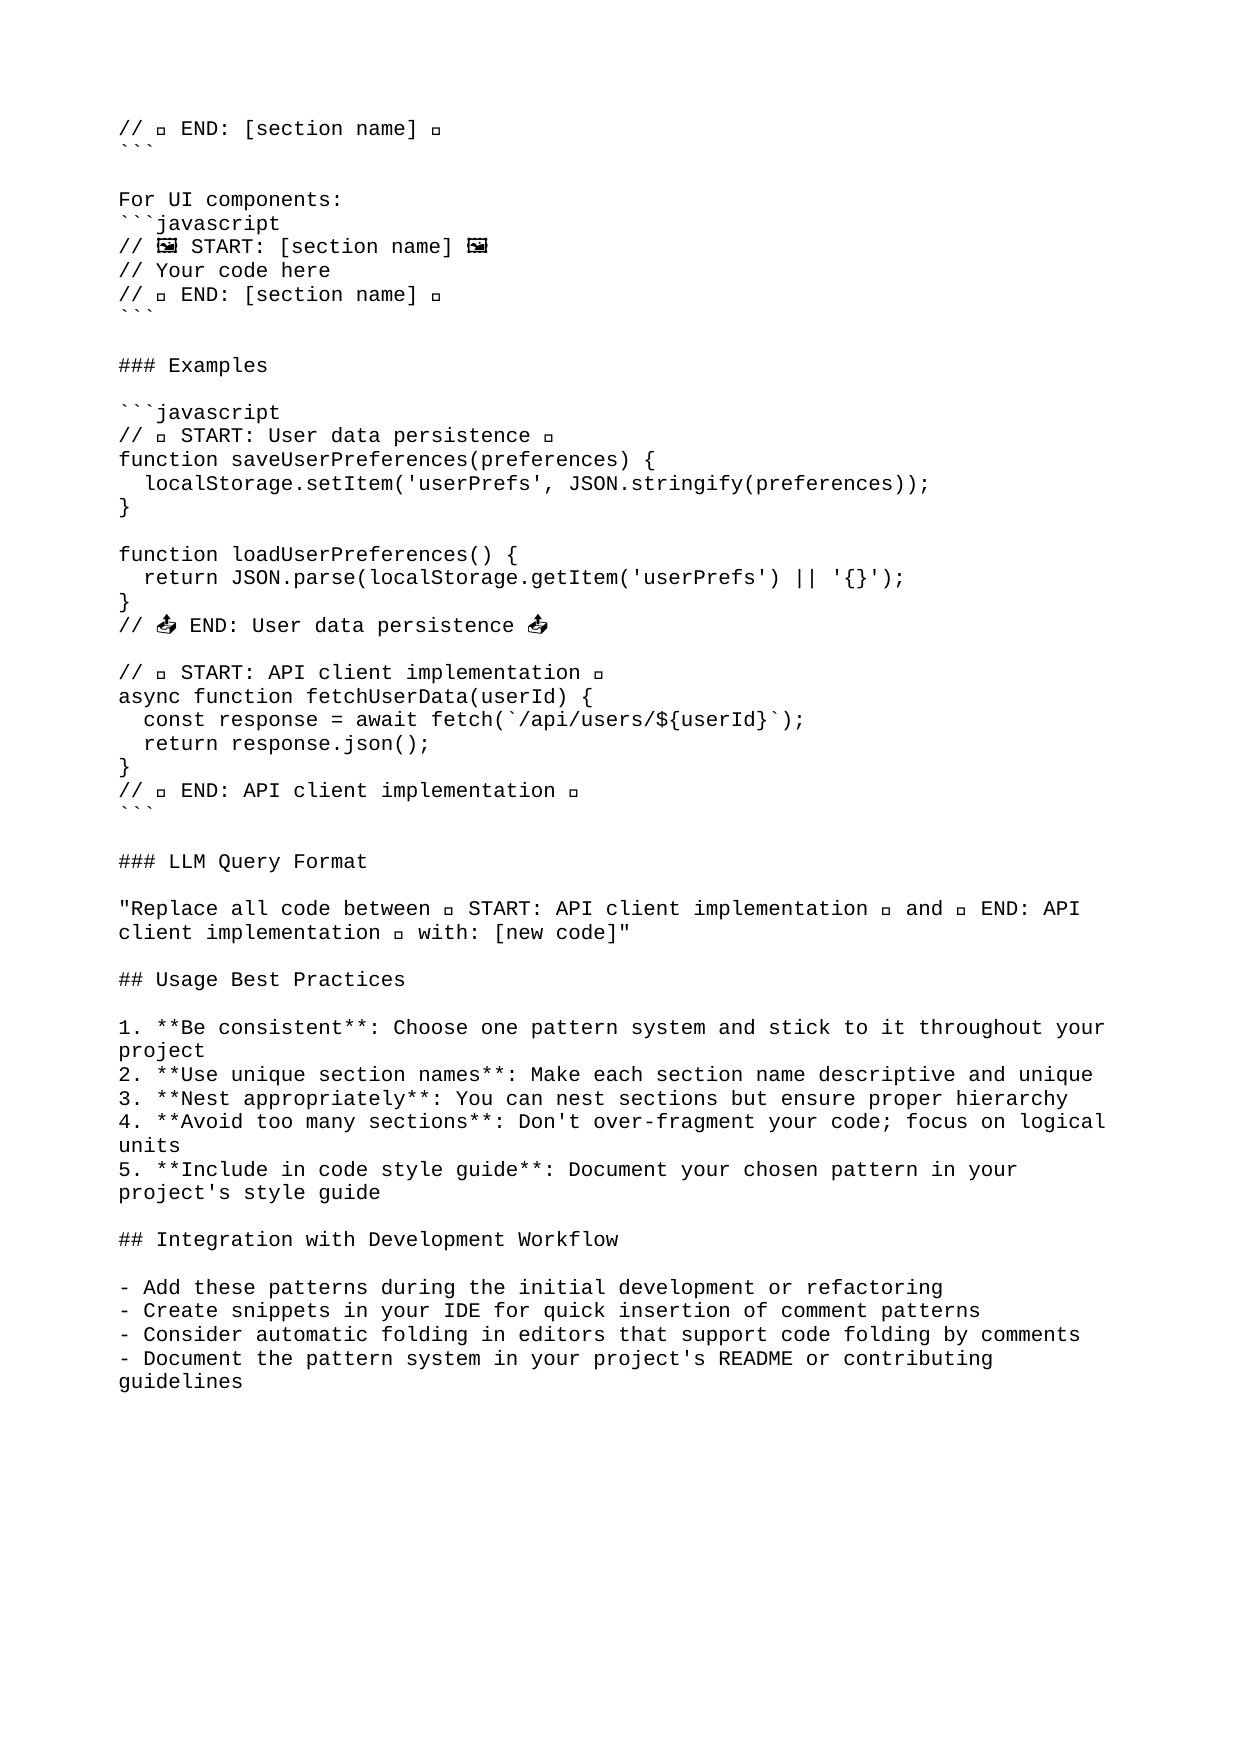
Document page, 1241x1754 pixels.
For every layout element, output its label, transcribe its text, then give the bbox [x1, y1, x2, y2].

text // 🎨 END: [section name] 🎨 [118, 284, 1122, 307]
text const response = await fetch(`/api/users/${userId}`); [118, 709, 1122, 733]
text For UI components: [118, 189, 1122, 213]
text ``` [118, 307, 1122, 331]
text // 🖼️ START: [section name] 🖼️ [118, 236, 1122, 260]
text 2. **Use unique section names**: Make each section name descriptive and unique [118, 1064, 1122, 1088]
text function loadUserPreferences() { [118, 544, 1122, 567]
text ### LLM Query Format [118, 851, 1122, 875]
text // Your code here [118, 260, 1122, 284]
text return JSON.parse(localStorage.getItem('userPrefs') || '{}'); [118, 567, 1122, 591]
text 3. **Nest appropriately**: You can nest sections but ensure proper hierarchy [118, 1088, 1122, 1111]
text // 📤 END: User data persistence 📤 [118, 615, 1122, 638]
text ```javascript [118, 213, 1122, 236]
text } [118, 757, 1122, 780]
text 4. **Avoid too many sections**: Don't over-fragment your code; focus on logical units [118, 1111, 1122, 1158]
text - Add these patterns during the initial development or refactoring [118, 1277, 1122, 1300]
text ## Integration with Development Workflow [118, 1229, 1122, 1253]
text localStorage.setItem('userPrefs', JSON.stringify(preferences)); [118, 473, 1122, 496]
text // 🔌 END: [section name] 🔌 [118, 118, 1122, 142]
text } [118, 591, 1122, 615]
text - Consider automatic folding in editors that support code folding by comments [118, 1324, 1122, 1348]
text "Replace all code between 📡 START: API client implementation 📡 and 🔌 END: API client implementation 🔌 with: [new code]" [118, 898, 1122, 946]
text ### Examples [118, 354, 1122, 378]
text ``` [118, 142, 1122, 165]
text ```javascript [118, 402, 1122, 426]
text ## Usage Best Practices [118, 969, 1122, 993]
text function saveUserPreferences(preferences) { [118, 449, 1122, 473]
text // 📡 START: API client implementation 📡 [118, 662, 1122, 686]
text } [118, 496, 1122, 520]
text 1. **Be consistent**: Choose one pattern system and stick to it throughout your project [118, 1017, 1122, 1064]
text ``` [118, 804, 1122, 827]
text 5. **Include in code style guide**: Document your chosen pattern in your project's style guide [118, 1158, 1122, 1206]
text async function fetchUserData(userId) { [118, 686, 1122, 709]
text return response.json(); [118, 733, 1122, 757]
text // 🔌 END: API client implementation 🔌 [118, 780, 1122, 804]
text // 💾 START: User data persistence 💾 [118, 426, 1122, 449]
text - Document the pattern system in your project's README or contributing guidelines [118, 1348, 1122, 1395]
text - Create snippets in your IDE for quick insertion of comment patterns [118, 1300, 1122, 1324]
